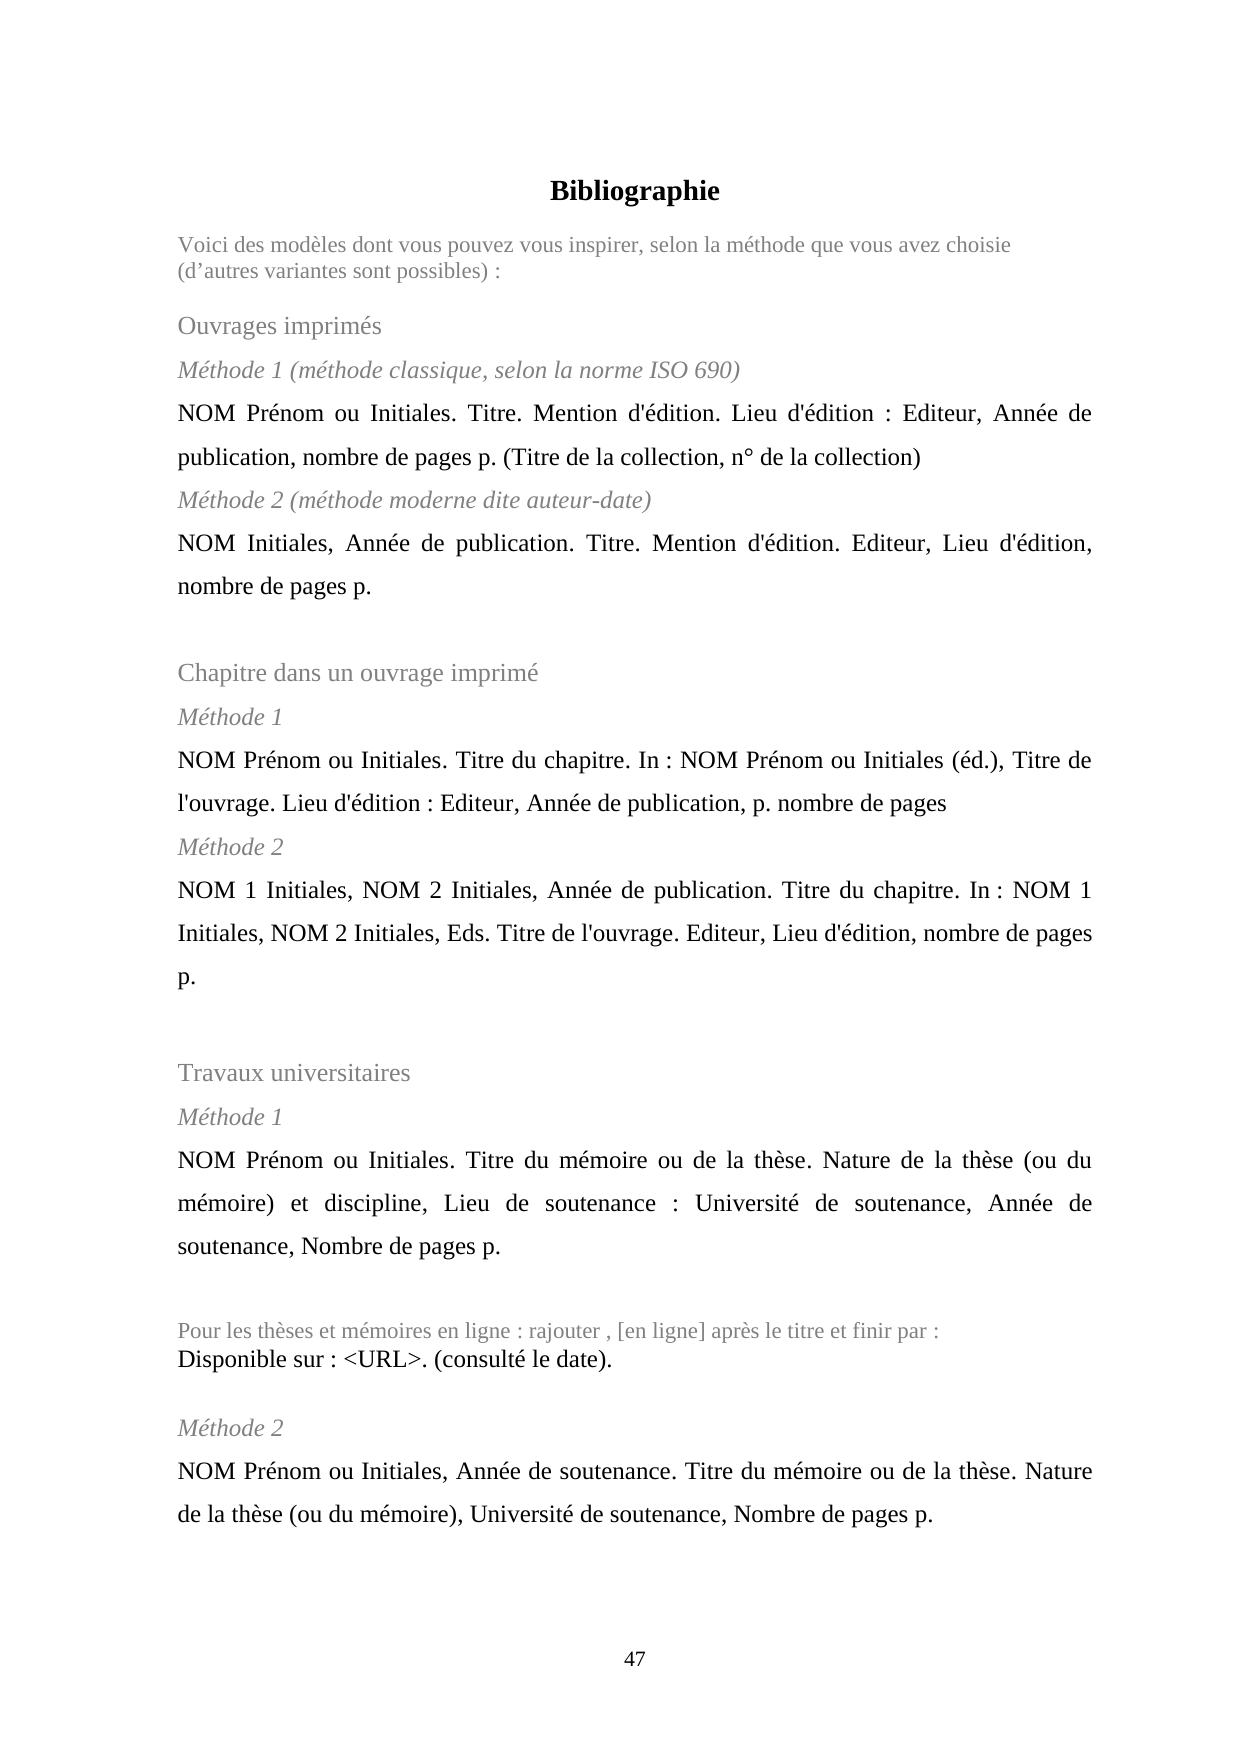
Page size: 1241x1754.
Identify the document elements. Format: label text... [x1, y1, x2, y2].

text NOM Prénom ou Initiales. Titre du mémoire ou de la thèse. Nature de la thèse (ou du mémoire) et discipline, Lieu de soutenance : Université de soutenance, Année de soutenance, Nombre de pages p. [177, 1145, 1092, 1260]
text Méthode 1 [177, 1102, 1092, 1131]
text Pour les thèses et mémoires en ligne : rajouter , [en ligne] après le titre et finir par : [177, 1317, 1092, 1344]
text NOM Initiales, Année de publication. Titre. Mention d'édition. Editeur, Lieu d'édition, nombre de pages p. [177, 528, 1092, 600]
text Méthode 2 [177, 1413, 1092, 1442]
text Bibliographie [177, 173, 1092, 206]
text Ouvrages imprimés [177, 310, 1092, 340]
text Méthode 2 (méthode moderne dite auteur-date) [177, 485, 1092, 513]
text Méthode 2 [177, 832, 1092, 860]
text NOM 1 Initiales, NOM 2 Initiales, Année de publication. Titre du chapitre. In : NOM 1 Initiales, NOM 2 Initiales, Eds. Titre de l'ouvrage. Editeur, Lieu d'édition, nombre de pages p. [177, 875, 1092, 990]
text Disponible sur : <URL>. (consulté le date). [177, 1344, 1092, 1372]
text NOM Prénom ou Initiales, Année de soutenance. Titre du mémoire ou de la thèse. Nature de la thèse (ou du mémoire), Université de soutenance, Nombre de pages p. [177, 1456, 1092, 1528]
text Voici des modèles dont vous pouvez vous inspirer, selon la méthode que vous avez choisie (d’autres variantes sont possibles) : [177, 231, 1092, 284]
text NOM Prénom ou Initiales. Titre. Mention d'édition. Lieu d'édition : Editeur, Année de publication, nombre de pages p. (Titre de la collection, n° de la collection) [177, 398, 1092, 470]
text Méthode 1 [177, 702, 1092, 731]
text Chapitre dans un ouvrage imprimé [177, 657, 1092, 687]
text Travaux universitaires [177, 1057, 1092, 1087]
text Méthode 1 (méthode classique, selon la norme ISO 690) [177, 355, 1092, 384]
text NOM Prénom ou Initiales. Titre du chapitre. In : NOM Prénom ou Initiales (éd.), Titre de l'ouvrage. Lieu d'édition : Editeur, Année de publication, p. nombre de pages [177, 745, 1092, 817]
